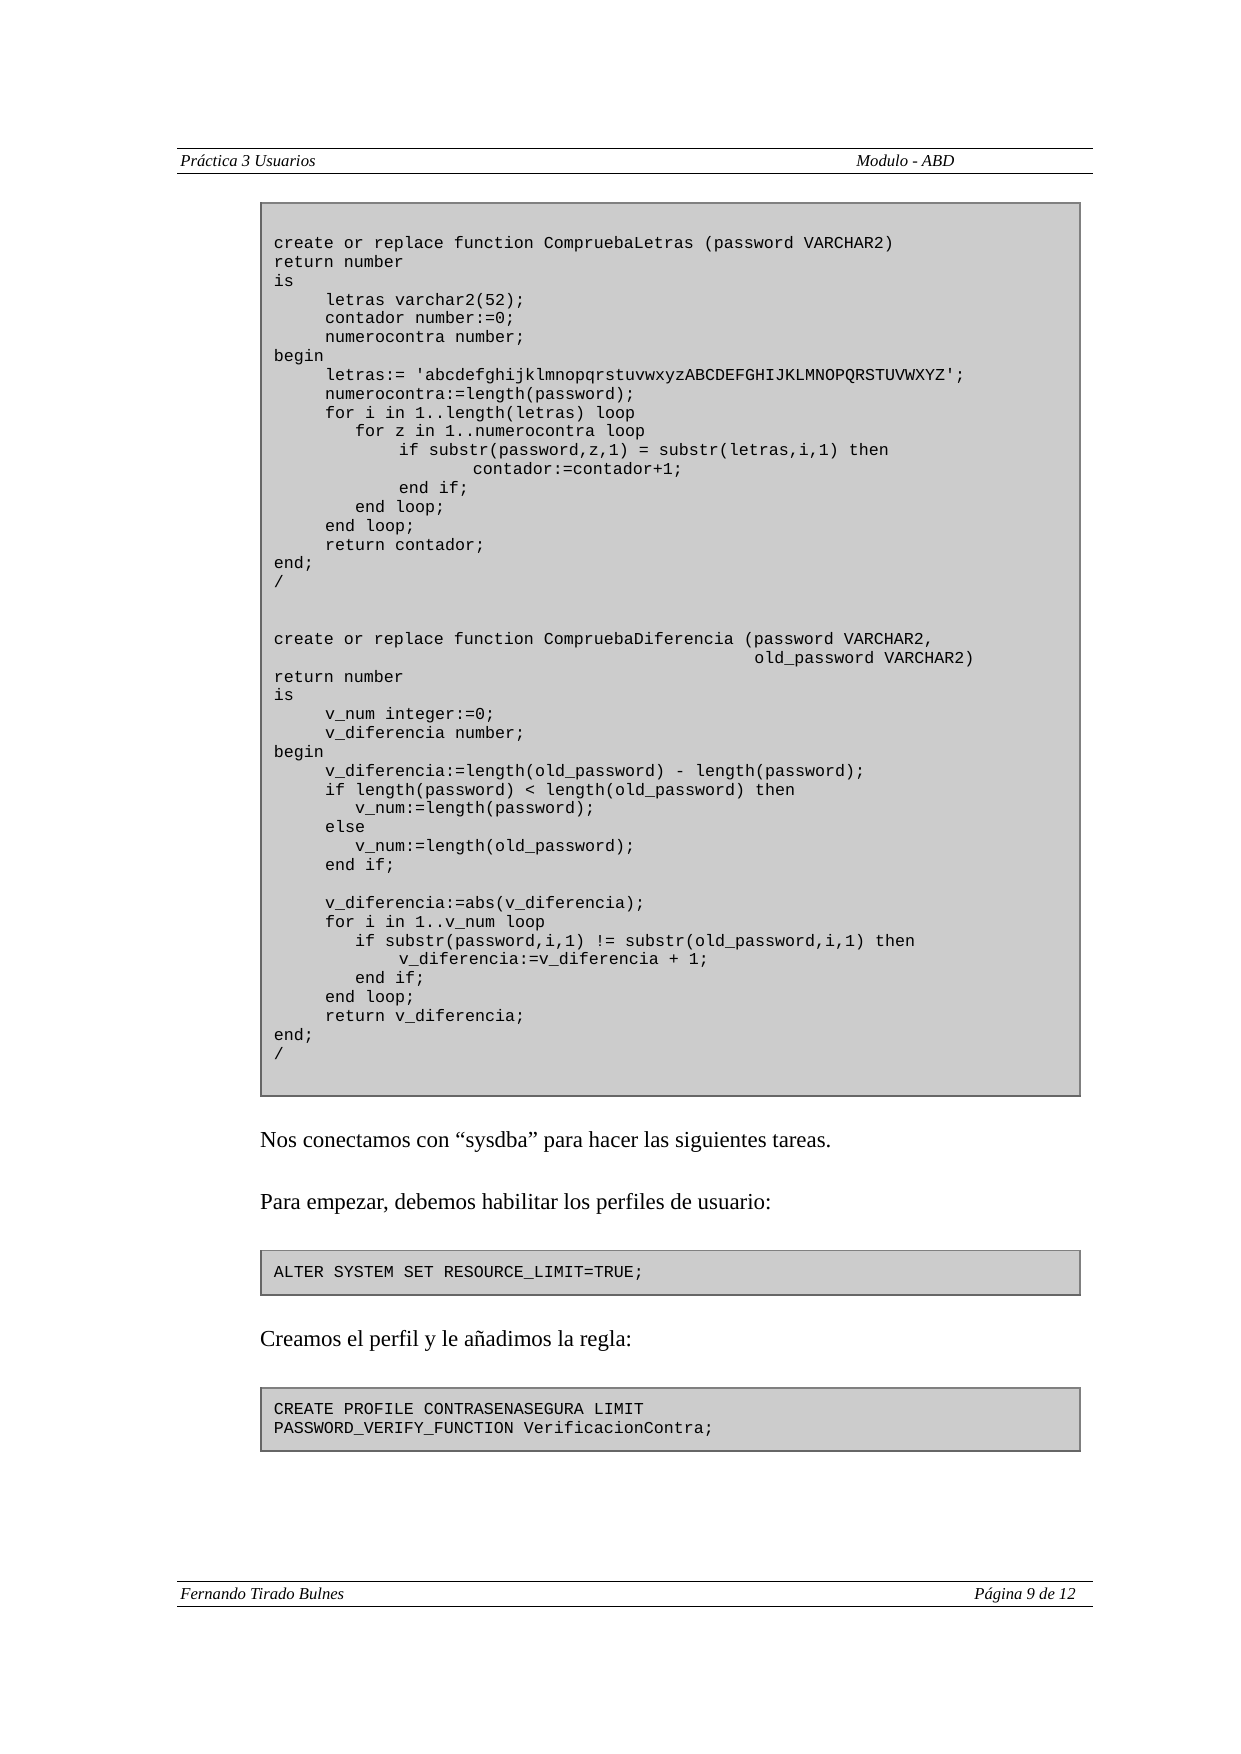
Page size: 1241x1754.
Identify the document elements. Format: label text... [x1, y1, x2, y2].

text for z in 1..numerocontra loop [262, 410, 1079, 428]
text is [262, 259, 1079, 278]
text v_num:=length(old_password); [262, 824, 1079, 843]
text begin [262, 334, 1079, 353]
text / [262, 561, 1079, 579]
text create or replace function CompruebaDiferencia (password VARCHAR2, [262, 617, 1079, 636]
text return v_diferencia; [262, 994, 1079, 1013]
text return number [262, 240, 1079, 259]
text end if; [262, 956, 1079, 975]
text contador:=contador+1; [262, 447, 1079, 466]
text letras:= 'abcdefghijklmnopqrstuvwxyzABCDEFGHIJKLMNOPQRSTUVWXYZ'; [262, 353, 1079, 372]
text end loop; [262, 975, 1079, 994]
text Nos conectamos con “sysdba” para hacer las siguientes tareas. [260, 1126, 1081, 1153]
text ALTER SYSTEM SET RESOURCE_LIMIT=TRUE; [262, 1251, 1079, 1294]
text create or replace function CompruebaLetras (password VARCHAR2) [262, 221, 1079, 240]
text v_diferencia:=abs(v_diferencia); [262, 881, 1079, 900]
text end if; [262, 466, 1079, 485]
text if substr(password,z,1) = substr(letras,i,1) then [262, 428, 1079, 447]
text else [262, 806, 1079, 824]
text v_diferencia:=length(old_password) - length(password); [262, 749, 1079, 768]
text v_diferencia:=v_diferencia + 1; [262, 938, 1079, 956]
text return contador; [262, 523, 1079, 542]
text v_num:=length(password); [262, 787, 1079, 806]
text numerocontra number; [262, 315, 1079, 334]
text PASSWORD_VERIFY_FUNCTION VerificacionContra; [262, 1406, 1079, 1450]
text Creamos el perfil y le añadimos la regla: [260, 1325, 1081, 1352]
text CREATE PROFILE CONTRASENASEGURA LIMIT [262, 1389, 1079, 1406]
text end; [262, 1013, 1079, 1032]
text / [262, 1032, 1079, 1051]
text old_password VARCHAR2) [262, 636, 1079, 655]
text v_diferencia number; [262, 711, 1079, 730]
text end; [262, 542, 1079, 561]
text contador number:=0; [262, 297, 1079, 315]
text is [262, 674, 1079, 692]
text v_num integer:=0; [262, 692, 1079, 711]
text if length(password) < length(old_password) then [262, 768, 1079, 787]
text numerocontra:=length(password); [262, 372, 1079, 391]
text return number [262, 655, 1079, 674]
text for i in 1..v_num loop [262, 900, 1079, 919]
text Para empezar, debemos habilitar los perfiles de usuario: [260, 1188, 1081, 1214]
text begin [262, 730, 1079, 749]
text end loop; [262, 504, 1079, 523]
text for i in 1..length(letras) loop [262, 391, 1079, 410]
text if substr(password,i,1) != substr(old_password,i,1) then [262, 919, 1079, 938]
text end loop; [262, 485, 1079, 504]
text end if; [262, 843, 1079, 862]
text letras varchar2(52); [262, 278, 1079, 297]
